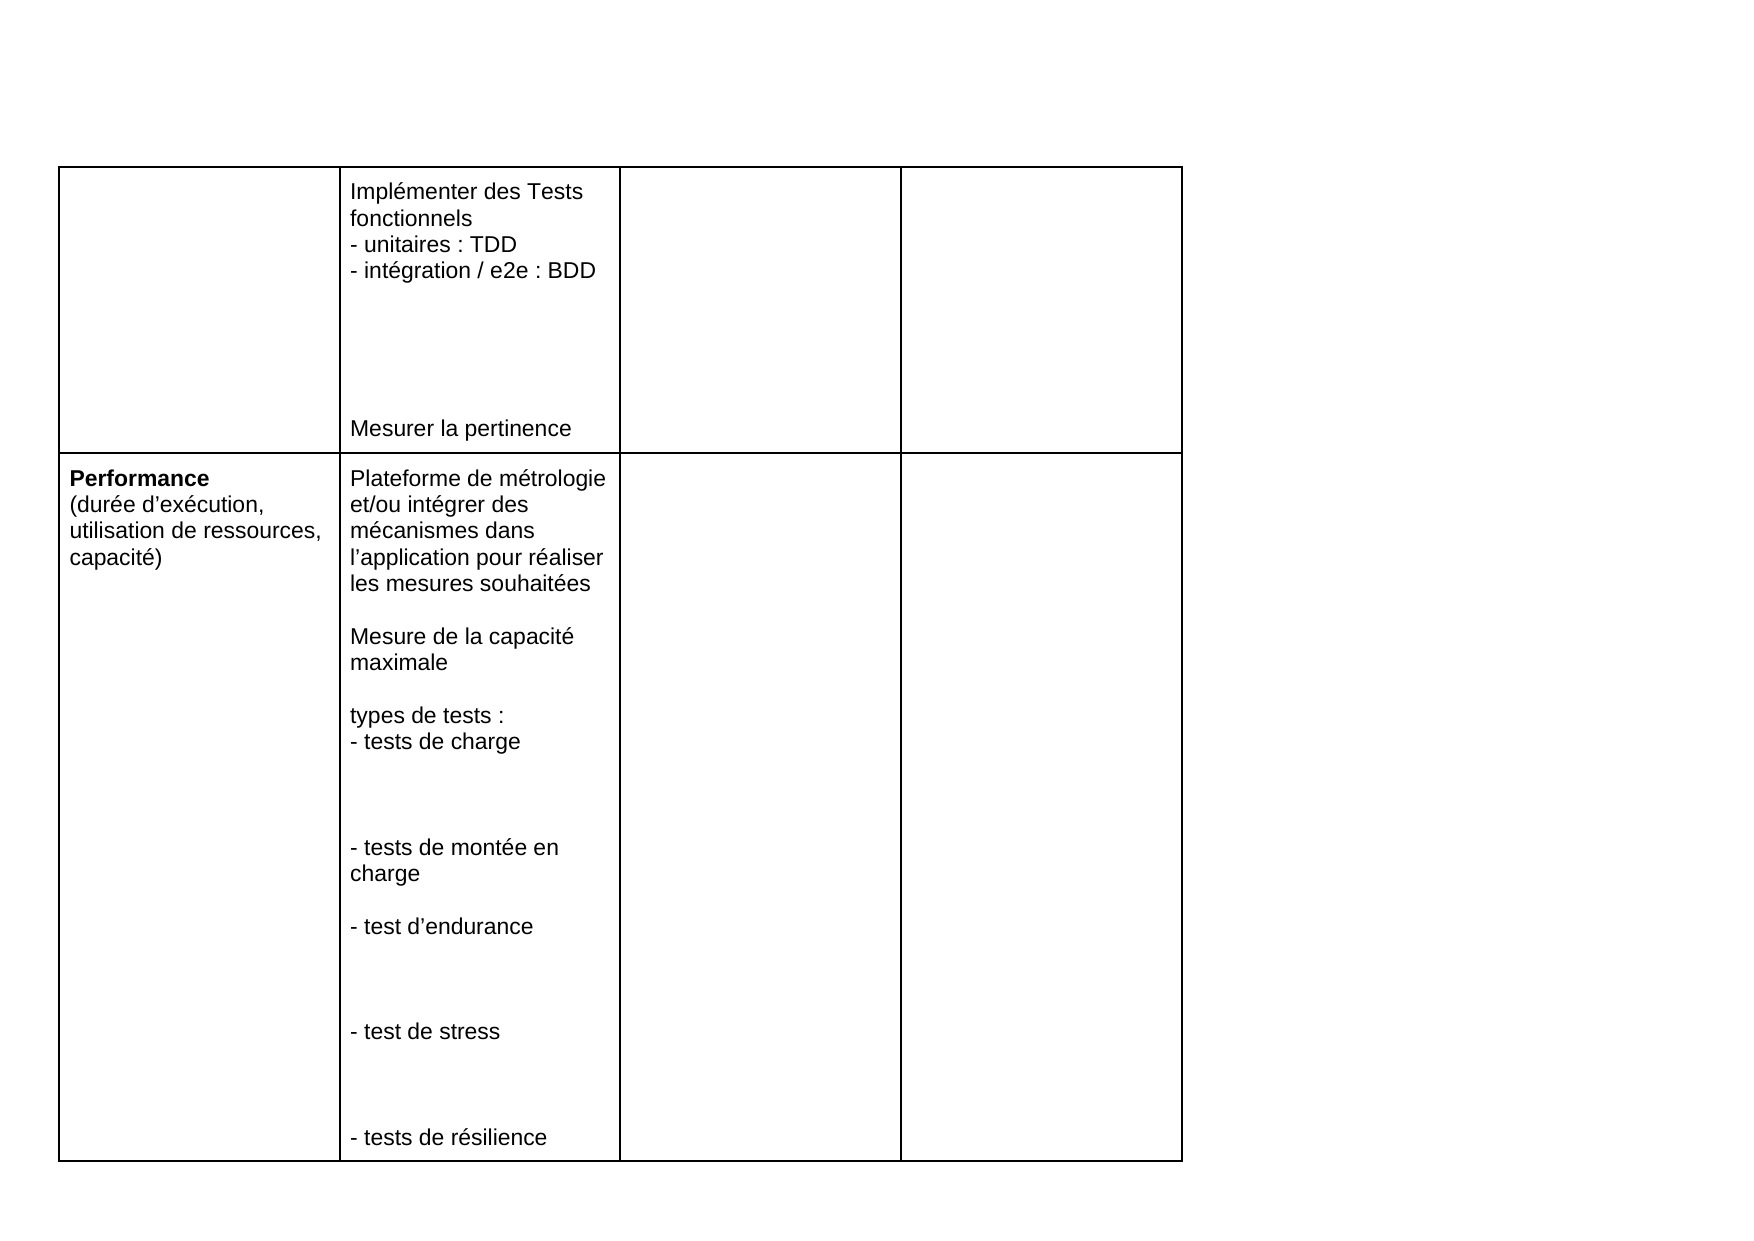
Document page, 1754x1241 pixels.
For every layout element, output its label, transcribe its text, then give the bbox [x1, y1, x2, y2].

table_cell [621, 454, 900, 1160]
table_cell [60, 168, 339, 452]
table_cell Implémenter des Tests fonctionnels - unitaires : TDD - intégration / e2e : BDD Mesurer la pertinence [341, 168, 619, 452]
table_cell Performance (durée d’exécution, utilisation de ressources, capacité) [60, 454, 339, 1160]
table_cell [902, 454, 1181, 1160]
table_cell [621, 168, 900, 452]
table_cell [902, 168, 1181, 452]
table_cell Plateforme de métrologie et/ou intégrer des mécanismes dans l’application pour réaliser les mesures souhaitées Mesure de la capacité maximale types de tests : - tests de charge - tests de montée en charge - test d’endurance - test de stress - tests de résilience [341, 454, 619, 1160]
